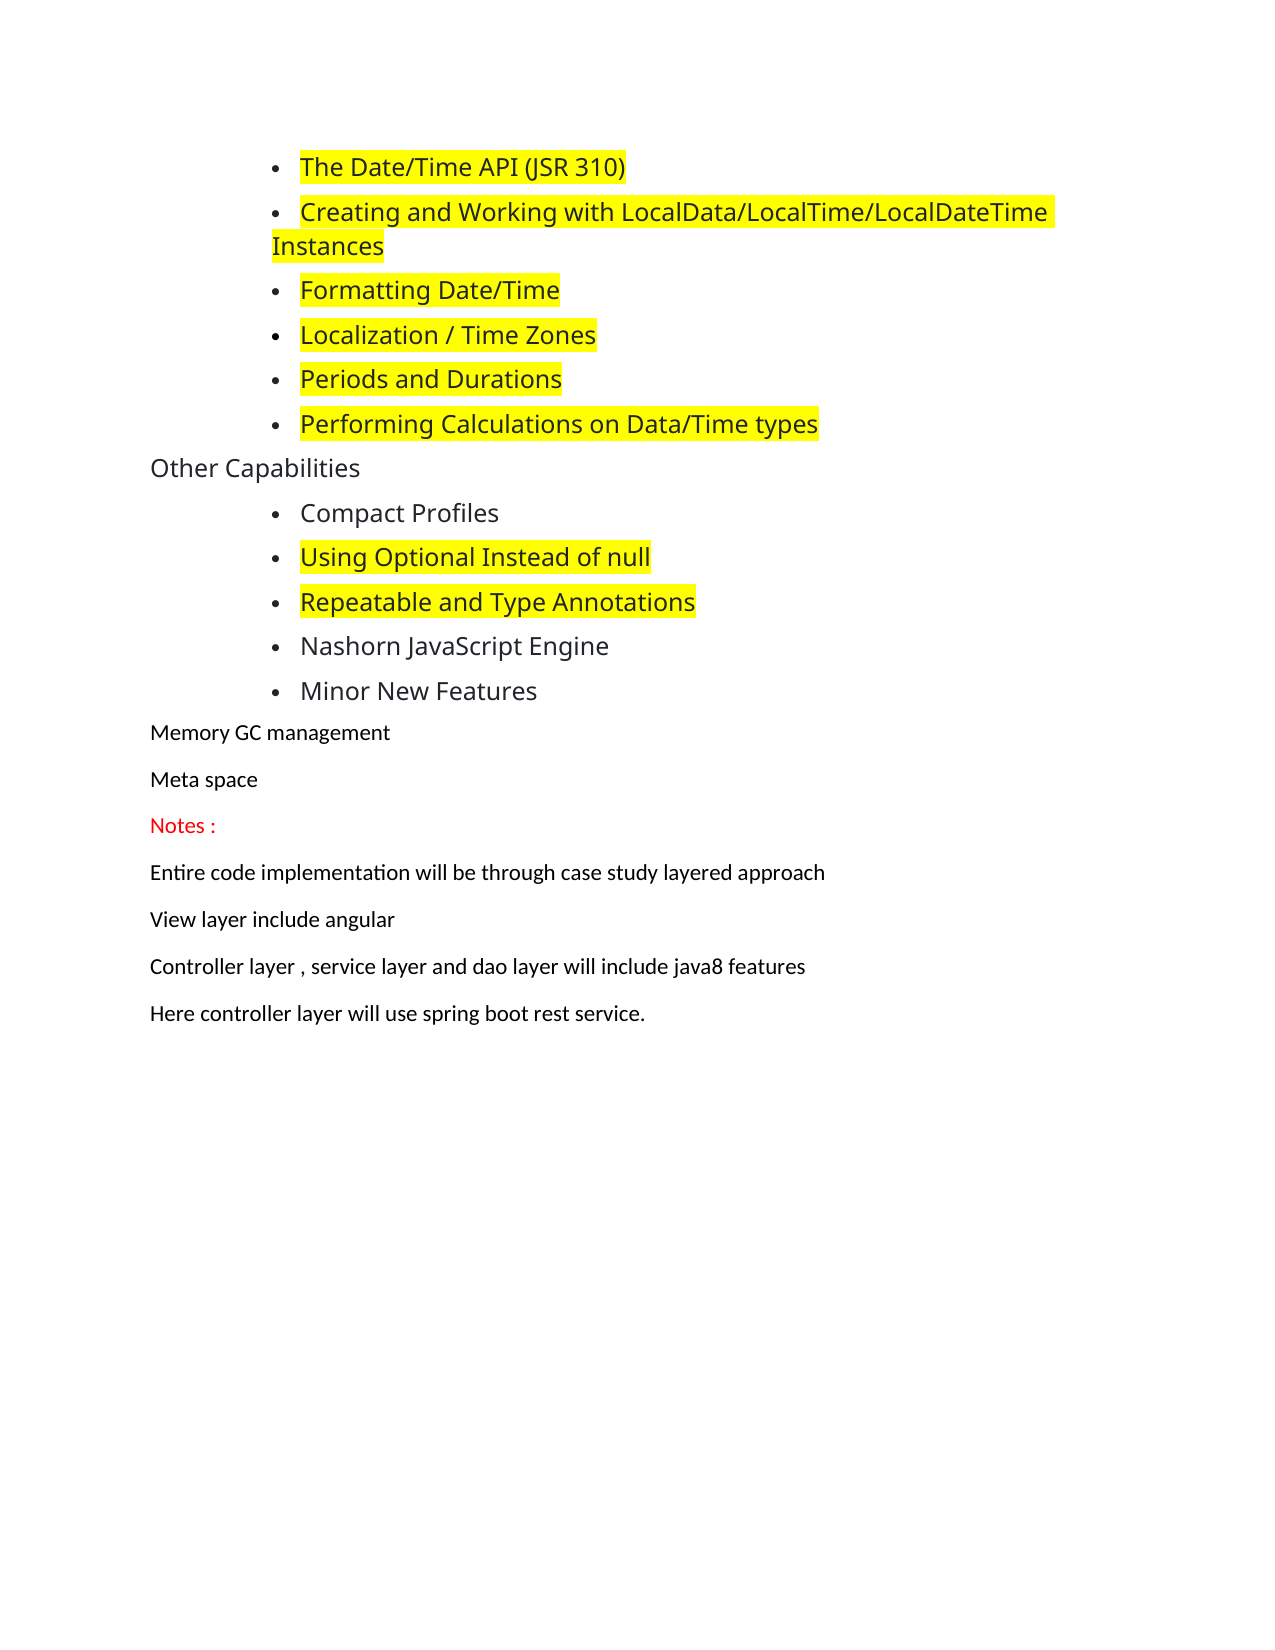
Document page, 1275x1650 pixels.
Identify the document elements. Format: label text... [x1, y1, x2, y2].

list Localization / Time Zones [272, 317, 1125, 352]
text Memory GC management [150, 718, 1125, 746]
list Minor New Features [272, 673, 1125, 707]
list Repeatable and Type Annotations [272, 584, 1125, 618]
text Controller layer , service layer and dao layer will include java8 features [150, 952, 1125, 980]
text Notes : [150, 812, 1125, 839]
text Meta space [150, 765, 1125, 793]
text Here controller layer will use spring boot rest service. [150, 999, 1125, 1027]
text View layer include angular [150, 905, 1125, 933]
list Creating and Working with LocalData/LocalTime/LocalDateTime Instances [272, 194, 1125, 263]
list The Date/Time API (JSR 310) [272, 150, 1125, 184]
text Entire code implementation will be through case study layered approach [150, 858, 1125, 886]
list Nashorn JavaScript Engine [272, 629, 1125, 663]
text Other Capabilities [150, 451, 1125, 485]
list Periods and Durations [272, 362, 1125, 396]
list Compact Profiles [272, 495, 1125, 529]
list Performing Calculations on Data/Time types [272, 406, 1125, 441]
list Formatting Date/Time [272, 273, 1125, 307]
list Using Optional Instead of null [272, 540, 1125, 574]
